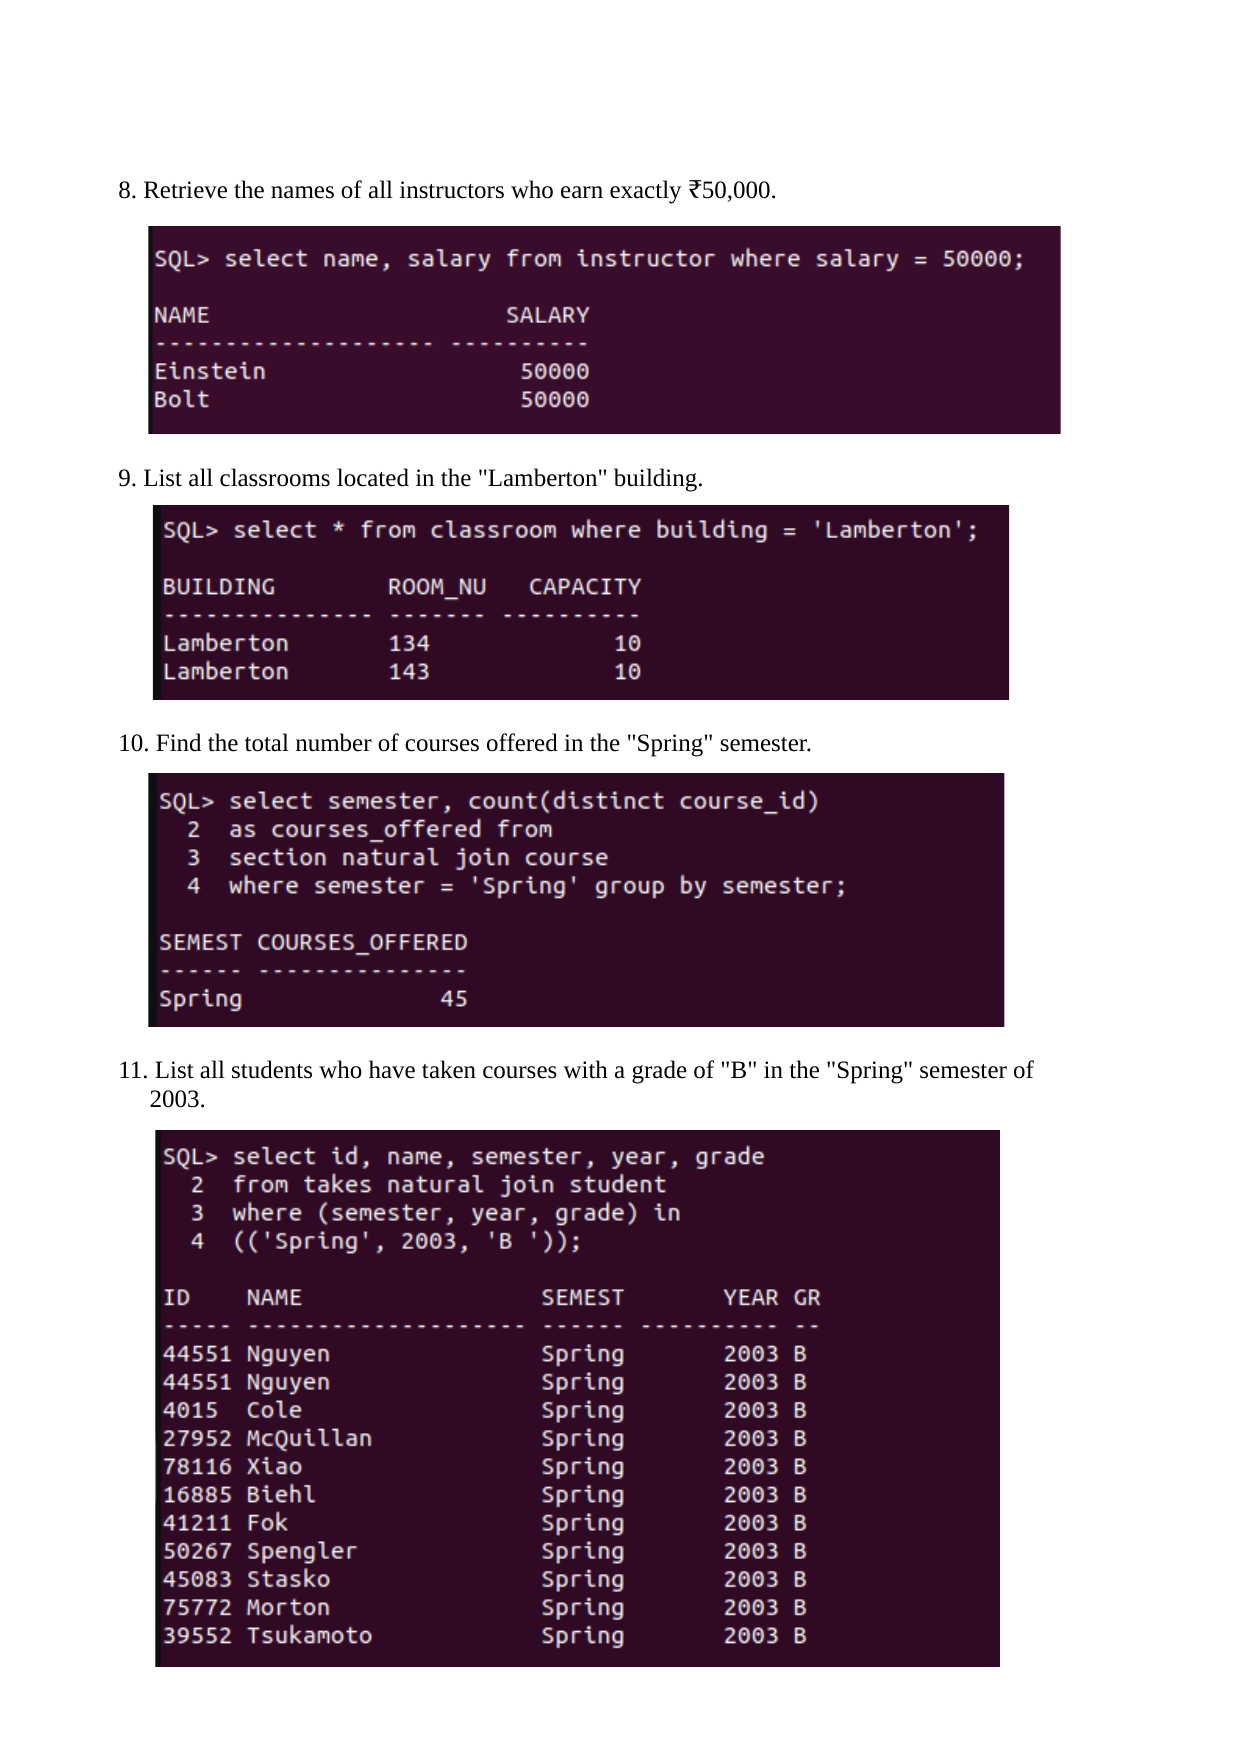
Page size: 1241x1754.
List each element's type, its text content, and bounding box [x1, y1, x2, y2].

text 10. Find the total number of courses offered in the "Spring" semester. [118, 728, 1122, 757]
picture [148, 773, 1005, 1027]
picture [152, 505, 1010, 700]
picture [155, 1130, 1000, 1667]
text 9. List all classrooms located in the "Lamberton" building. [118, 463, 1122, 492]
text 2003. [118, 1084, 1122, 1112]
text 11. List all students who have taken courses with a grade of "B" in the "Spring" semester of [118, 1055, 1122, 1084]
text 8. Retrieve the names of all instructors who earn exactly ₹50,000. [118, 176, 1122, 204]
picture [148, 226, 1061, 434]
